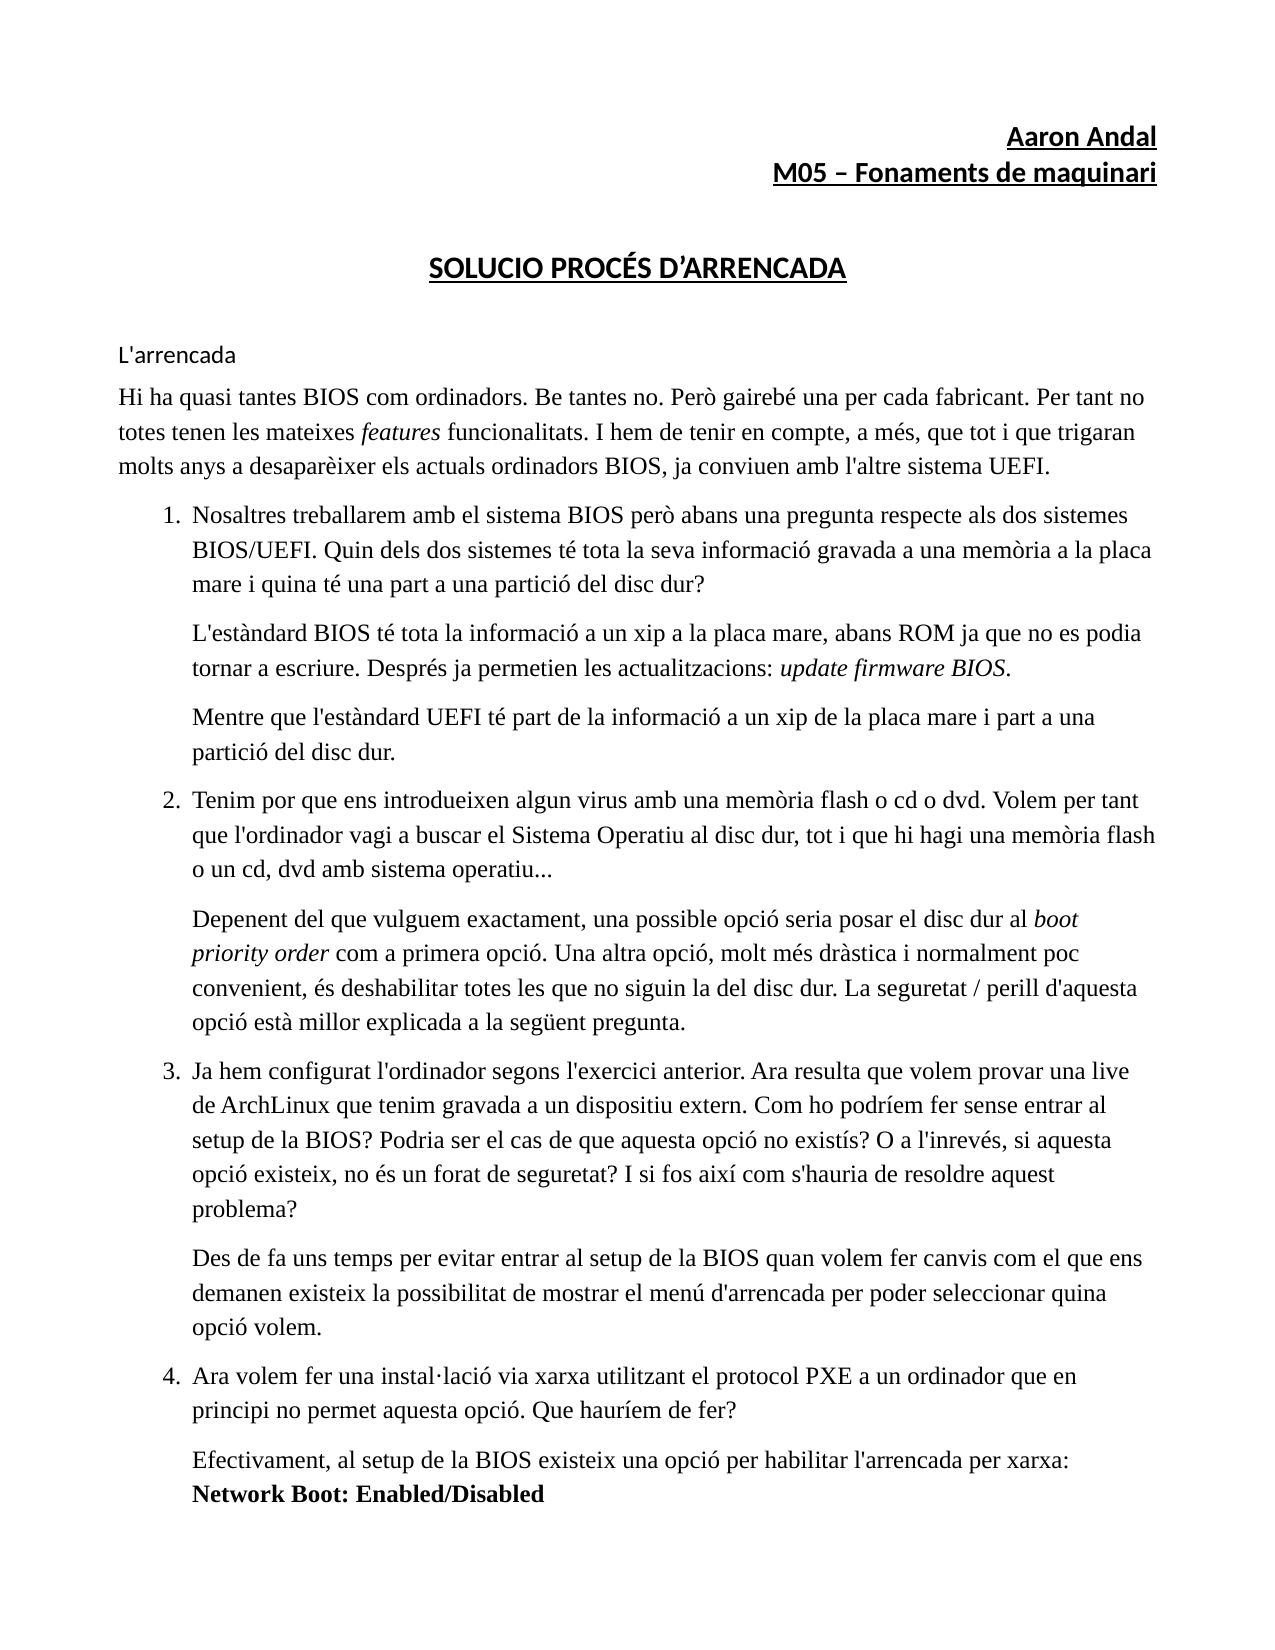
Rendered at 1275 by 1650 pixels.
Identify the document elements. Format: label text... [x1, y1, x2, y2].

list Mentre que l'estàndard UEFI té part de la informació a un xip de la placa mare i part a una partició del disc dur. [162, 702, 1157, 765]
list Efectivament, al setup de la BIOS existeix una opció per habilitar l'arrencada per xarxa: Network Boot: Enabled/Disabled [162, 1445, 1157, 1508]
list Nosaltres treballarem amb el sistema BIOS però abans una pregunta respecte als dos sistemes BIOS/UEFI. Quin dels dos sistemes té tota la seva informació gravada a una memòria a la placa mare i quina té una part a una partició del disc dur? [162, 501, 1157, 598]
text Hi ha quasi tantes BIOS com ordinadors. Be tantes no. Però gairebé una per cada fabricant. Per tant no totes tenen les mateixes features funcionalitats. I hem de tenir en compte, a més, que tot i que trigaran molts anys a desaparèixer els actuals ordinadors BIOS, ja conviuen amb l'altre sistema UEFI. [118, 382, 1157, 480]
list L'estàndard BIOS té tota la informació a un xip a la placa mare, abans ROM ja que no es podia tornar a escriure. Després ja permetien les actualitzacions: update firmware BIOS. [162, 618, 1157, 682]
list Ara volem fer una instal·lació via xarxa utilitzant el protocol PXE a un ordinador que en principi no permet aquesta opció. Que hauríem de fer? [162, 1361, 1157, 1424]
list Des de fa uns temps per evitar entrar al setup de la BIOS quan volem fer canvis com el que ens demanen existeix la possibilitat de mostrar el menú d'arrencada per poder seleccionar quina opció volem. [162, 1243, 1157, 1341]
text M05 – Fonaments de maquinari [118, 154, 1157, 189]
text Aaron Andal [118, 118, 1157, 154]
list Tenim por que ens introdueixen algun virus amb una memòria flash o cd o dvd. Volem per tant que l'ordinador vagi a buscar el Sistema Operatiu al disc dur, tot i que hi hagi una memòria flash o un cd, dvd amb sistema operatiu... [162, 786, 1157, 883]
list Depenent del que vulguem exactament, una possible opció seria posar el disc dur al boot priority order com a primera opció. Una altra opció, molt més dràstica i normalment poc convenient, és deshabilitar totes les que no siguin la del disc dur. La seguretat / perill d'aquesta opció està millor explicada a la següent pregunta. [162, 904, 1157, 1036]
list Ja hem configurat l'ordinador segons l'exercici anterior. Ara resulta que volem provar una live de ArchLinux que tenim gravada a un dispositiu extern. Com ho podríem fer sense entrar al setup de la BIOS? Podria ser el cas de que aquesta opció no existís? O a l'inrevés, si aquesta opció existeix, no és un forat de seguretat? I si fos així com s'hauria de resoldre aquest problema? [162, 1056, 1157, 1223]
text SOLUCIO PROCÉS D’ARRENCADA [118, 249, 1157, 287]
subtitle L'arrencada [118, 339, 1157, 370]
